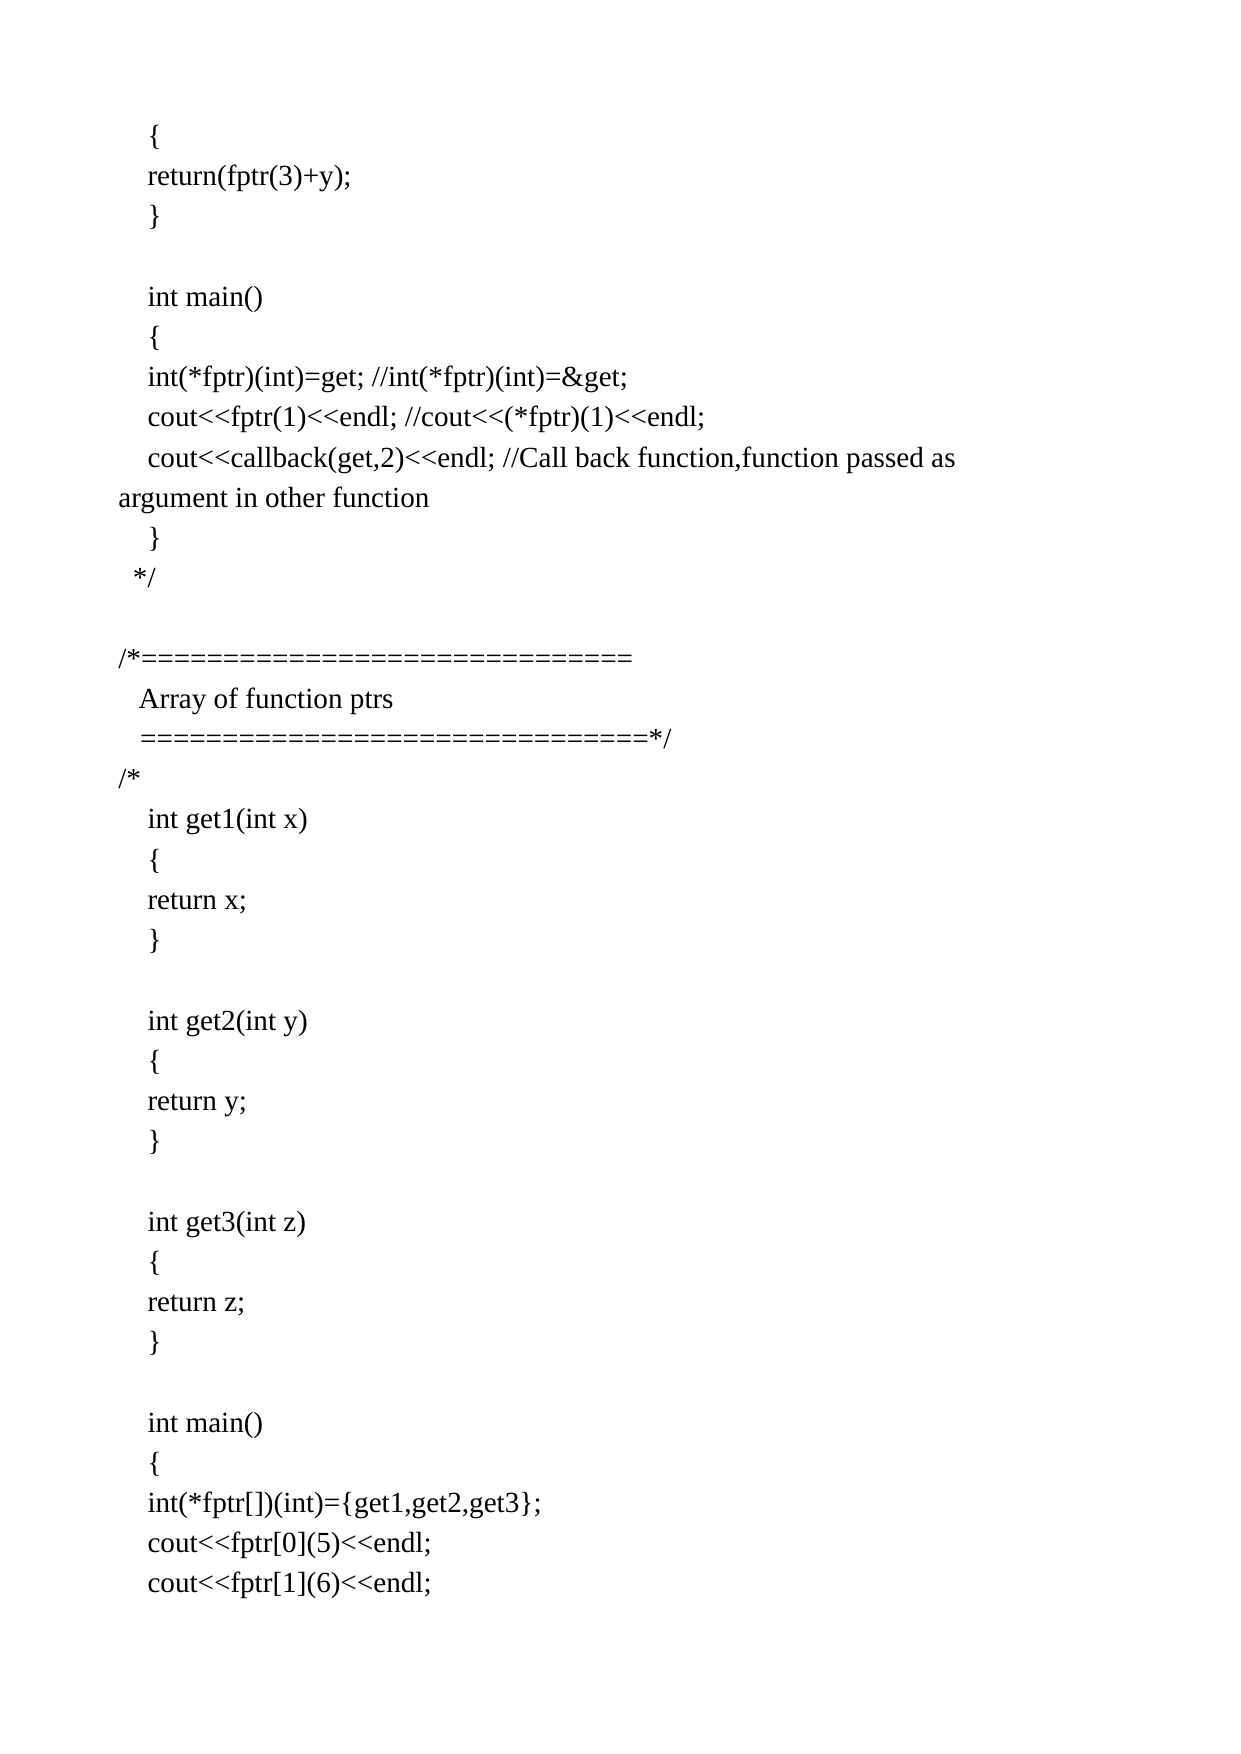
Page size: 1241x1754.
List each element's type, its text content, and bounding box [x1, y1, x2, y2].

text { return(fptr(3)+y); } int main() { int(*fptr)(int)=get; //int(*fptr)(int)=&get; cout<<fptr(1)<<endl; //cout<<(*fptr)(1)<<endl; cout<<callback(get,2)<<endl; //Call back function,function passed as argument in other function } */ /*============================== Array of function ptrs ===============================*/ /* int get1(int x) { return x; } int get2(int y) { return y; } int get3(int z) { return z; } int main() { int(*fptr[])(int)={get1,get2,get3}; cout<<fptr[0](5)<<endl; cout<<fptr[1](6)<<endl; [118, 118, 1122, 1599]
